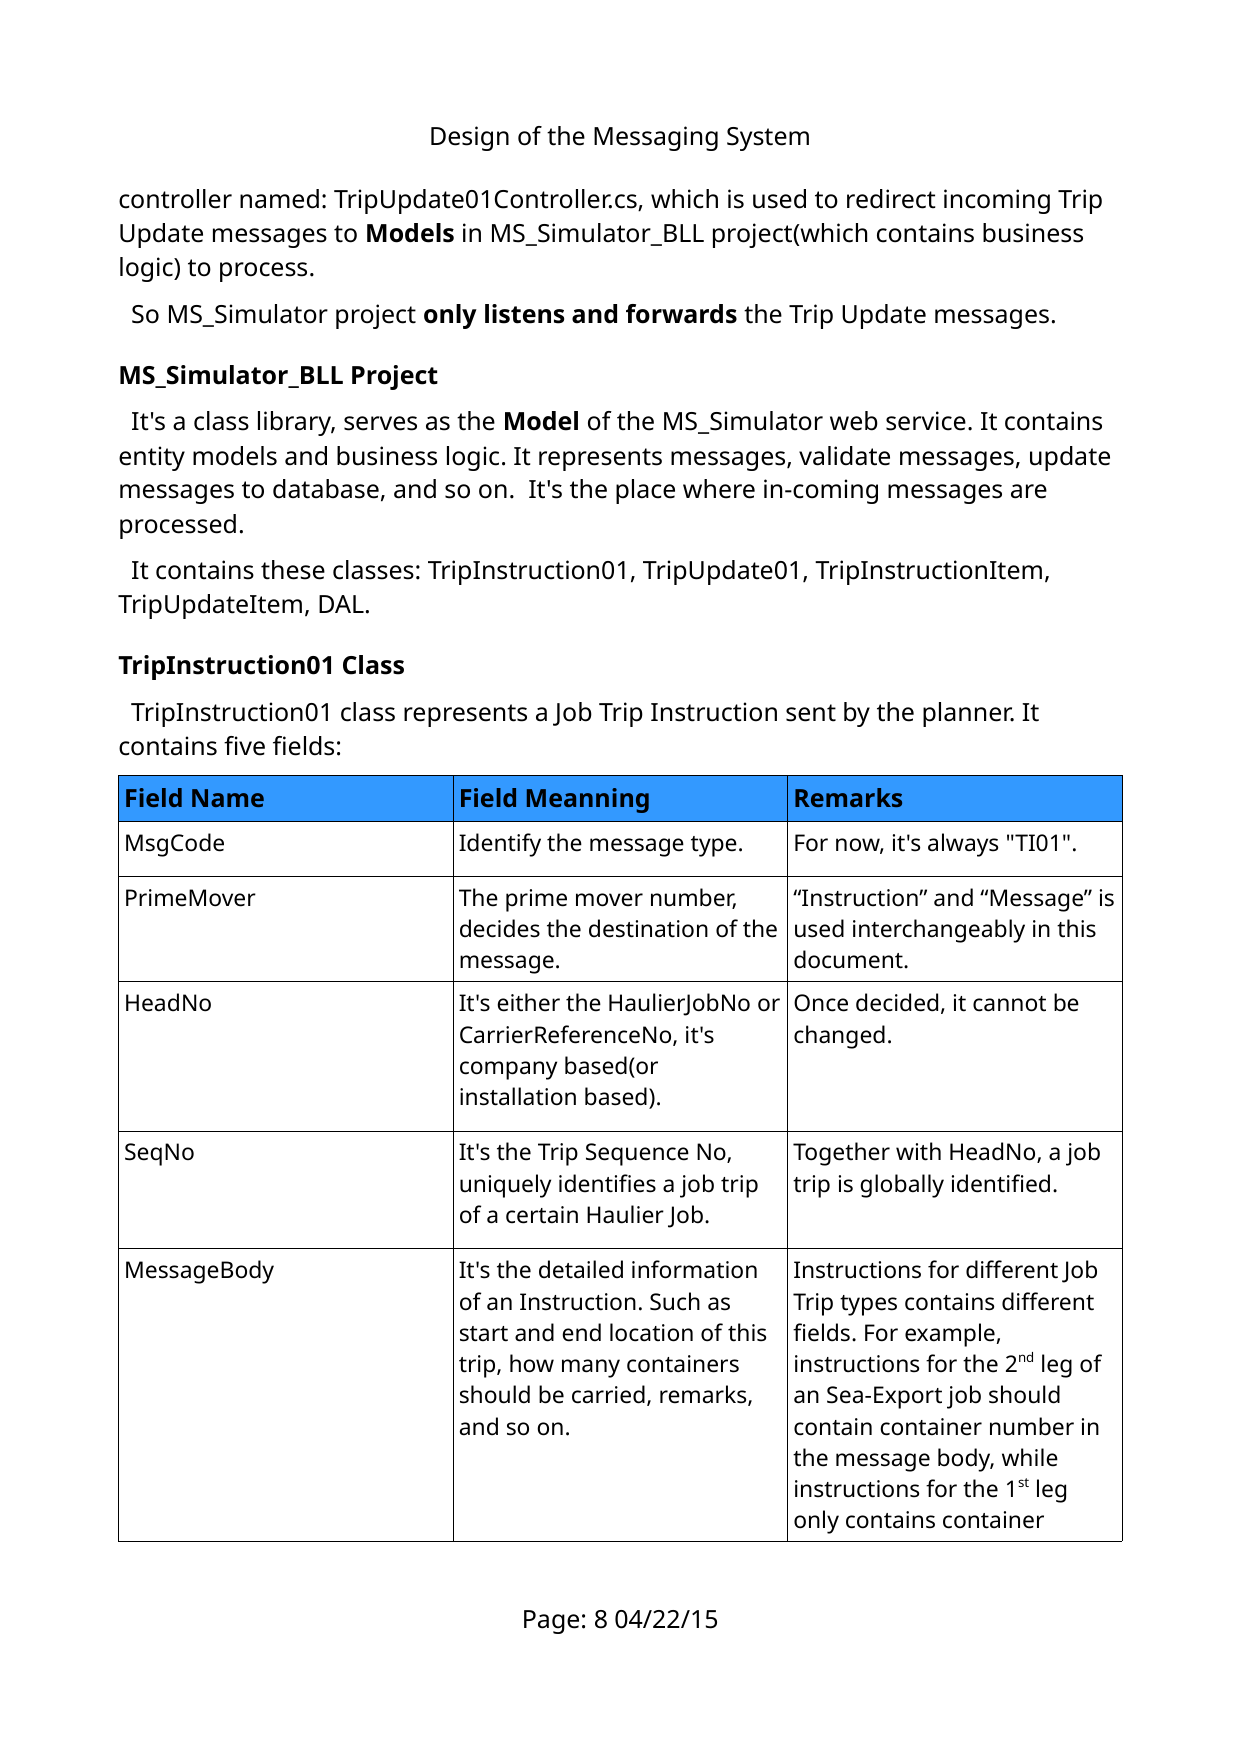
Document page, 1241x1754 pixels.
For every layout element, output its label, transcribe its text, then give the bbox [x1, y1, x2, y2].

table_header Remarks [788, 776, 1122, 821]
table_cell HeadNo [119, 982, 453, 1131]
table_cell Once decided, it cannot be changed. [788, 982, 1122, 1131]
table_header Field Meanning [454, 776, 787, 821]
table_cell Together with HeadNo, a job trip is globally identified. [788, 1132, 1122, 1248]
table_cell For now, it's always "TI01". [788, 822, 1122, 876]
table_cell Instructions for different Job Trip types contains different fields. For example, instructions for the 2nd leg of an Sea-Export job should contain container number in the message body, while instructions for the 1st leg only contains container [788, 1249, 1122, 1541]
table_cell Identify the message type. [454, 822, 787, 876]
table_cell It's either the HaulierJobNo or CarrierReferenceNo, it's company based(or installation based). [454, 982, 787, 1131]
text It contains these classes: TripInstruction01, TripUpdate01, TripInstructionItem, TripUpdateItem, DAL. [118, 553, 1122, 621]
text So MS_Simulator project only listens and forwards the Trip Update messages. [118, 296, 1122, 330]
text TripInstruction01 class represents a Job Trip Instruction sent by the planner. It contains five fields: [118, 694, 1122, 763]
table_cell “Instruction” and “Message” is used interchangeably in this document. [788, 877, 1122, 981]
text controller named: TripUpdate01Controller.cs, which is used to redirect incoming Trip Update messages to Models in MS_Simulator_BLL project(which contains business logic) to process. [118, 182, 1122, 284]
table_cell MsgCode [119, 822, 453, 876]
table_cell It's the detailed information of an Instruction. Such as start and end location of this trip, how many containers should be carried, remarks, and so on. [454, 1249, 787, 1541]
table_cell SeqNo [119, 1132, 453, 1248]
subtitle MS_Simulator_BLL Project [118, 357, 1122, 392]
table_header Field Name [119, 776, 453, 821]
table_cell PrimeMover [119, 877, 453, 981]
text It's a class library, serves as the Model of the MS_Simulator web service. It contains entity models and business logic. It represents messages, validate messages, update messages to database, and so on. It's the place where in-coming messages are processed. [118, 404, 1122, 540]
table_cell The prime mover number, decides the destination of the message. [454, 877, 787, 981]
table_cell MessageBody [119, 1249, 453, 1541]
table_cell It's the Trip Sequence No, uniquely identifies a job trip of a certain Haulier Job. [454, 1132, 787, 1248]
subtitle TripInstruction01 Class [118, 648, 1122, 682]
